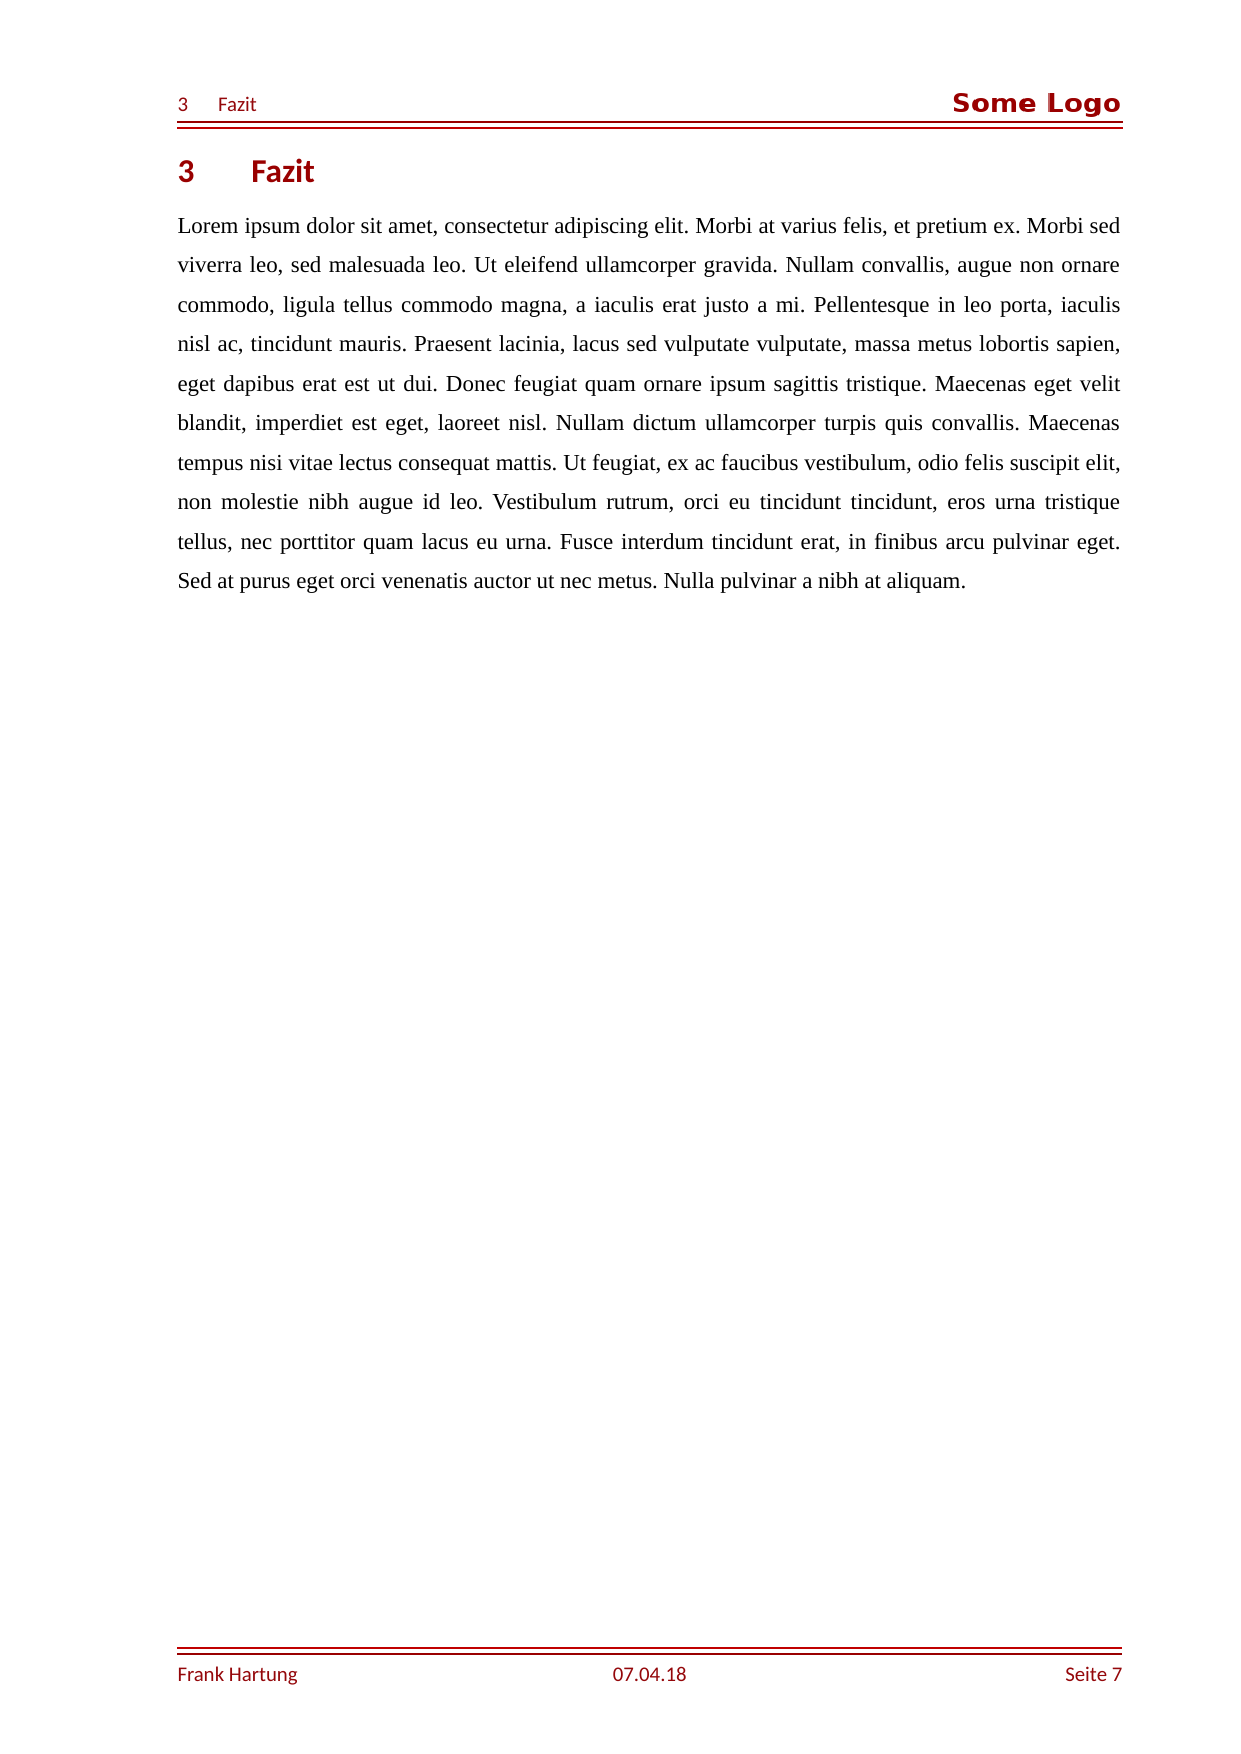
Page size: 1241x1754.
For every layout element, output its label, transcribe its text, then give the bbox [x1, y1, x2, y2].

subtitle Fazit [177, 151, 1122, 191]
picture [951, 89, 1123, 118]
text Lorem ipsum dolor sit amet, consectetur adipiscing elit. Morbi at varius felis, et pretium ex. Morbi sed viverra leo, sed malesuada leo. Ut eleifend ullamcorper gravida. Nullam convallis, augue non ornare commodo, ligula tellus commodo magna, a iaculis erat justo a mi. Pellentesque in leo porta, iaculis nisl ac, tincidunt mauris. Praesent lacinia, lacus sed vulputate vulputate, massa metus lobortis sapien, eget dapibus erat est ut dui. Donec feugiat quam ornare ipsum sagittis tristique. Maecenas eget velit blandit, imperdiet est eget, laoreet nisl. Nullam dictum ullamcorper turpis quis convallis. Maecenas tempus nisi vitae lectus consequat mattis. Ut feugiat, ex ac faucibus vestibulum, odio felis suscipit elit, non molestie nibh augue id leo. Vestibulum rutrum, orci eu tincidunt tincidunt, eros urna tristique tellus, nec porttitor quam lacus eu urna. Fusce interdum tincidunt erat, in finibus arcu pulvinar eget. Sed at purus eget orci venenatis auctor ut nec metus. Nulla pulvinar a nibh at aliquam. [177, 212, 1122, 593]
